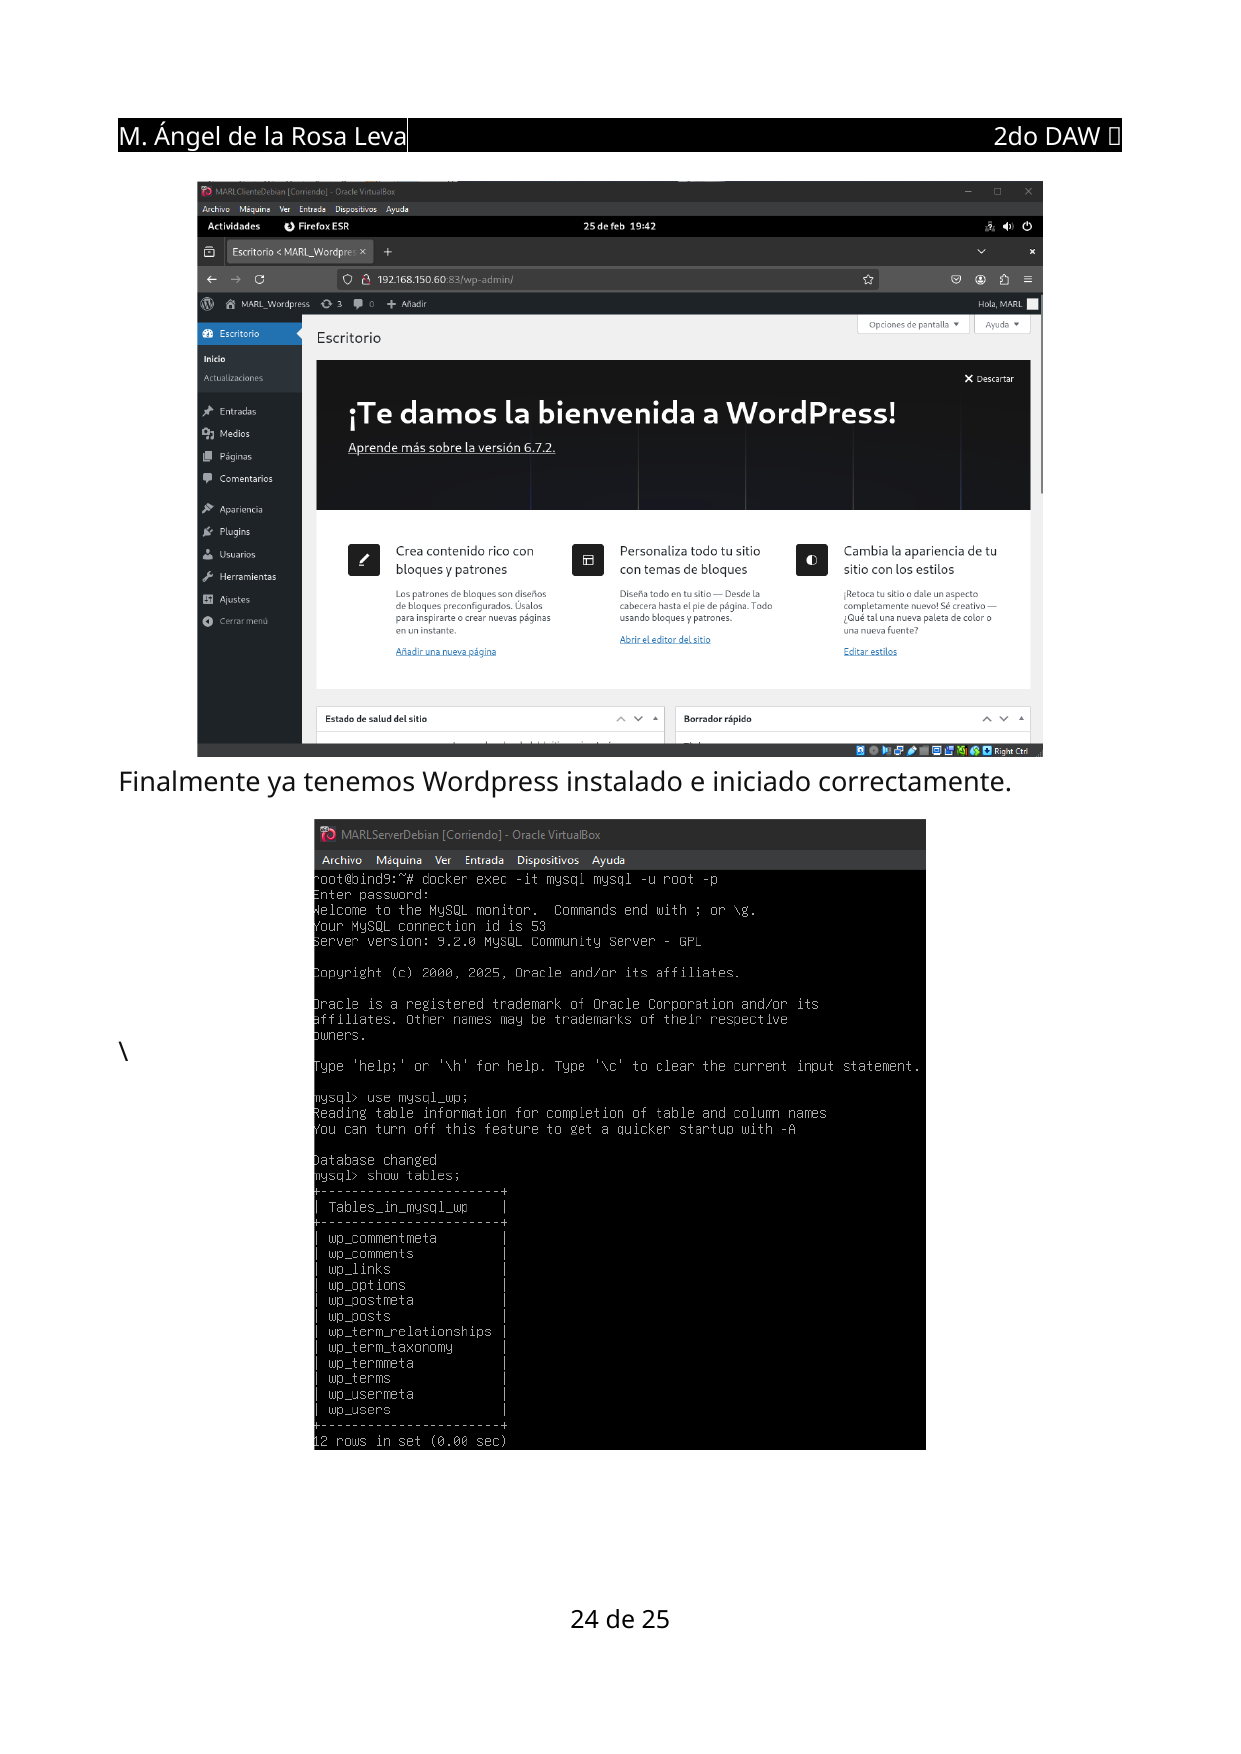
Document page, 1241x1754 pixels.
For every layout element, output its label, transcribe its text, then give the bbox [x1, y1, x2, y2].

picture [197, 181, 1043, 757]
picture [314, 819, 926, 1450]
text [926, 1033, 1122, 1070]
text Finalmente ya tenemos Wordpress instalado e iniciado correctamente. [118, 182, 1122, 799]
text \ [118, 1033, 314, 1070]
